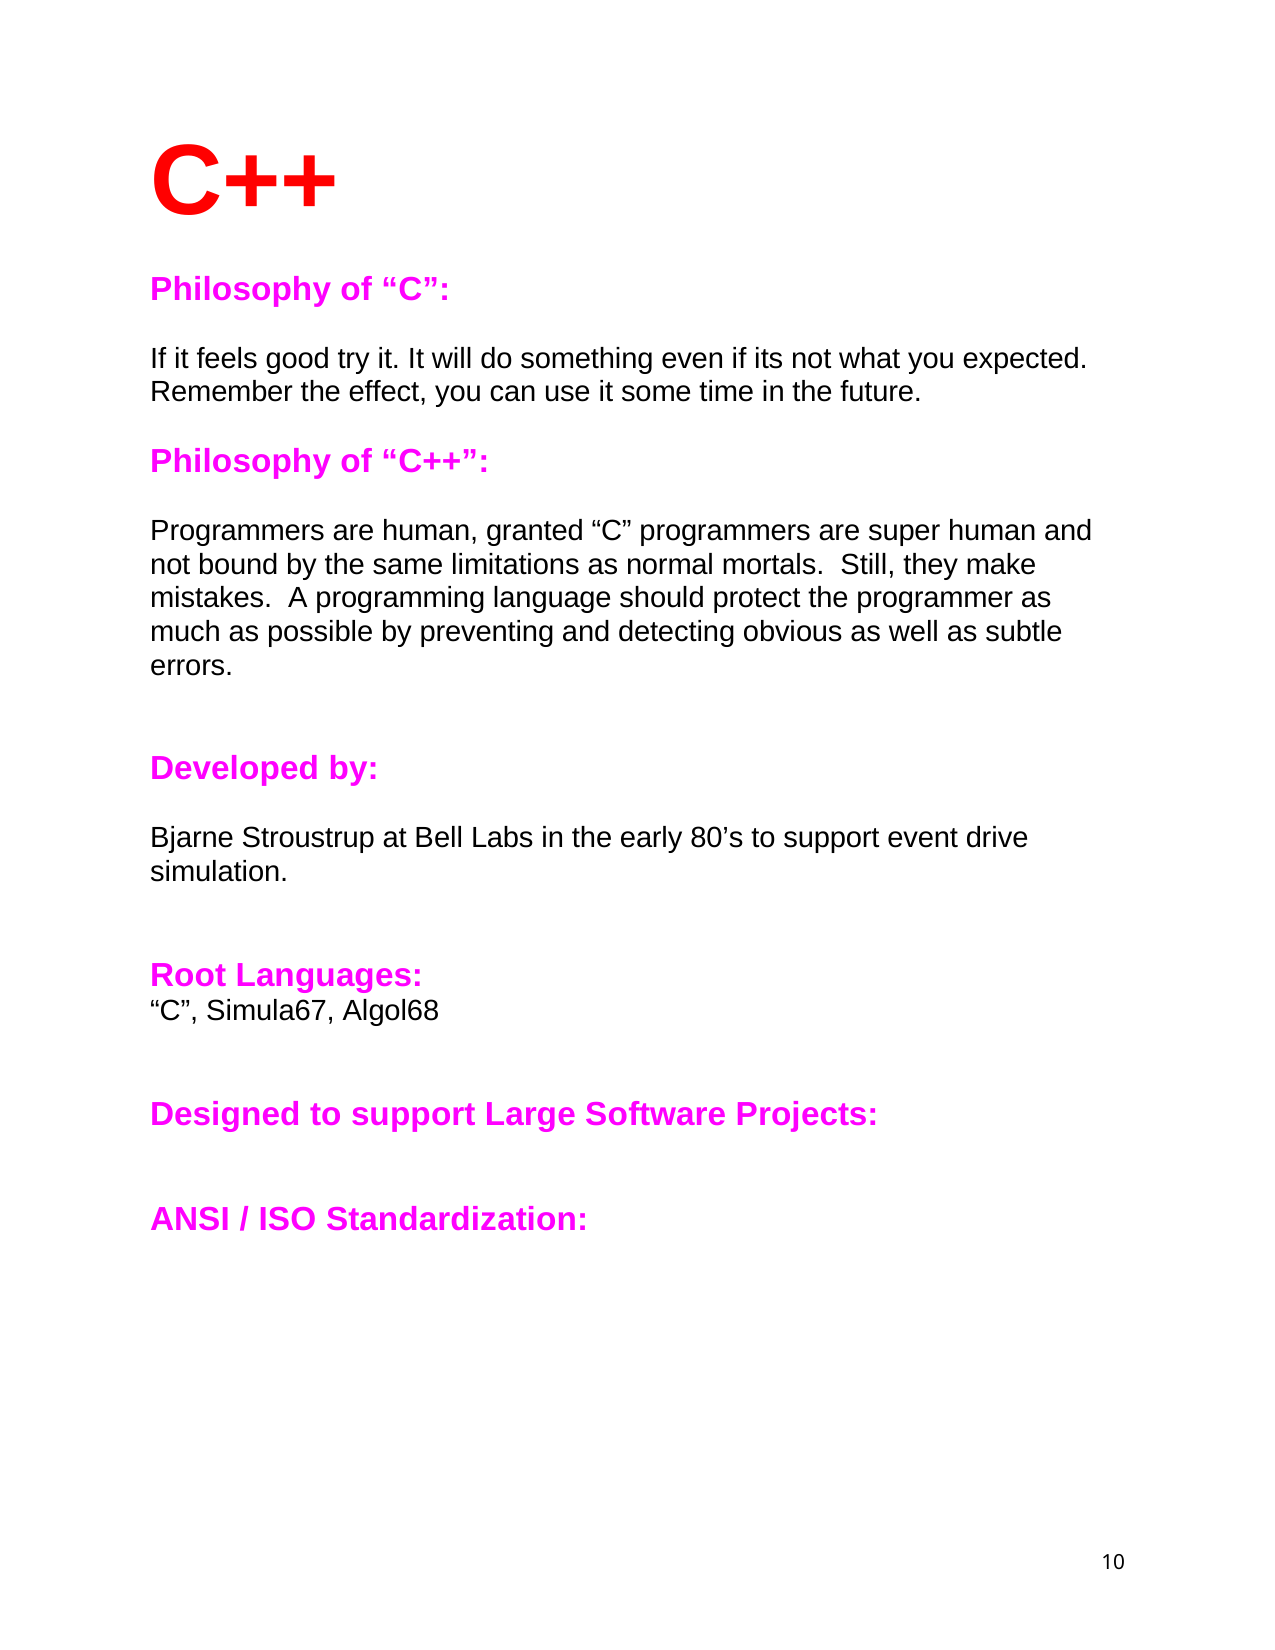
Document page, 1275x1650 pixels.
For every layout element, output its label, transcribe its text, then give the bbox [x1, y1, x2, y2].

text ANSI / ISO Standardization: [150, 1199, 1125, 1238]
text “C”, Simula67, Algol68 [150, 993, 1125, 1026]
text Philosophy of “C++”: [150, 441, 1125, 480]
text If it feels good try it. It will do something even if its not what you expected. Remember the effect, you can use it some time in the future. [150, 341, 1125, 408]
text Philosophy of “C”: [150, 268, 1125, 307]
text Root Languages: [150, 954, 1125, 993]
text Programmers are human, granted “C” programmers are super human and not bound by the same limitations as normal mortals. Still, they make mistakes. A programming language should protect the programmer as much as possible by preventing and detecting obvious as well as subtle errors. [150, 513, 1125, 681]
text C++ [150, 120, 1125, 235]
text Developed by: [150, 748, 1125, 787]
text Designed to support Large Software Projects: [150, 1093, 1125, 1132]
text Bjarne Stroustrup at Bell Labs in the early 80’s to support event drive simulation. [150, 820, 1125, 887]
